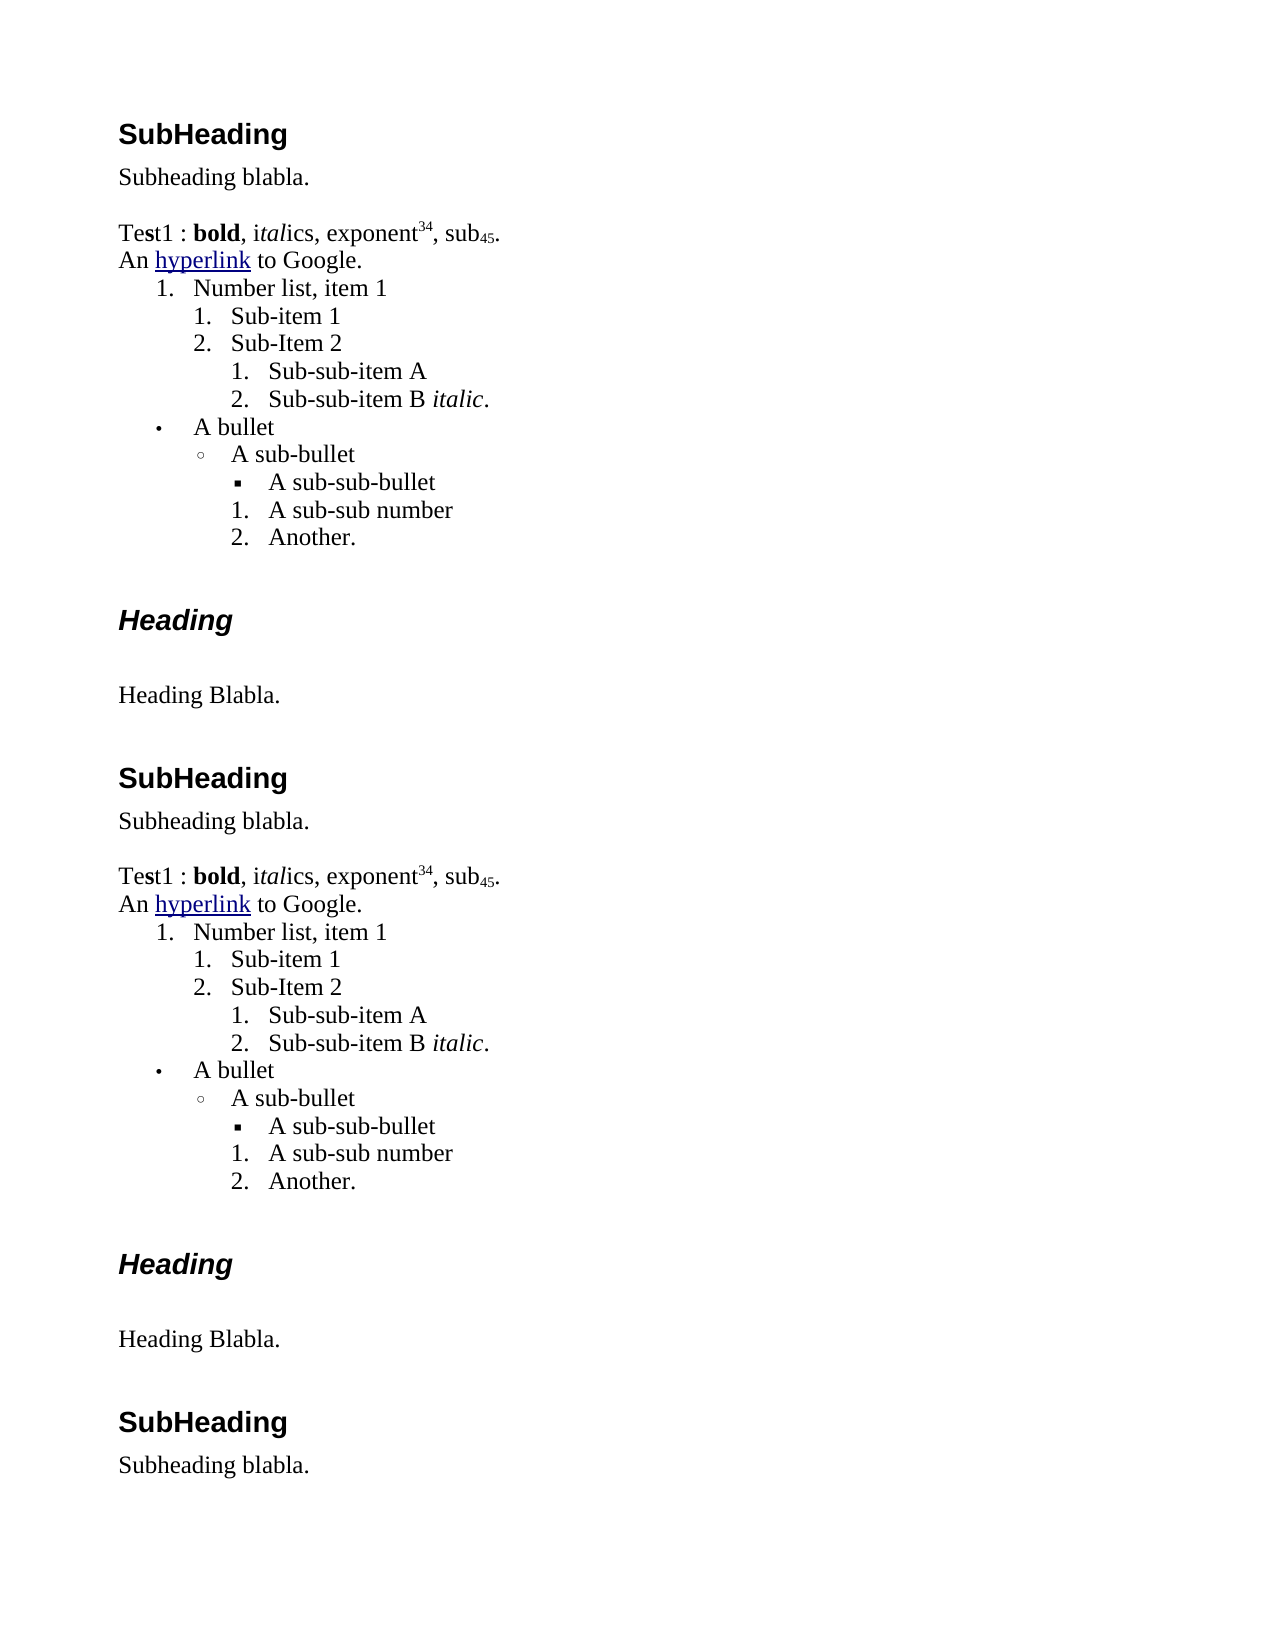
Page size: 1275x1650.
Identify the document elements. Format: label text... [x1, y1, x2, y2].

text Subheading blabla. [118, 807, 1157, 862]
subtitle SubHeading [118, 762, 1157, 794]
list Number list, item 1 [156, 918, 1157, 946]
list A sub-sub-bullet [231, 1112, 1157, 1139]
list Sub-item 1 [193, 946, 1157, 973]
list Another. [231, 523, 1157, 579]
list Sub-sub-item A [231, 1001, 1157, 1029]
text Test1 : bold, italics, exponent34, sub45. [118, 862, 1157, 890]
subtitle Heading [118, 1248, 1157, 1313]
list Sub-sub-item B italic. [231, 385, 1157, 413]
list A sub-bullet [193, 440, 1157, 468]
list Number list, item 1 [156, 274, 1157, 302]
subtitle Heading [118, 604, 1157, 669]
list A sub-sub number [231, 496, 1157, 523]
text Heading Blabla. [118, 1325, 1157, 1381]
list Sub-Item 2 [193, 973, 1157, 1001]
list Sub-item 1 [193, 302, 1157, 329]
list Sub-sub-item B italic. [231, 1029, 1157, 1056]
text An hyperlink to Google. [118, 246, 1157, 274]
list A bullet [156, 413, 1157, 440]
list Sub-sub-item A [231, 357, 1157, 385]
text Subheading blabla. [118, 1451, 1157, 1506]
text An hyperlink to Google. [118, 890, 1157, 918]
list A sub-bullet [193, 1084, 1157, 1112]
list Sub-Item 2 [193, 329, 1157, 357]
subtitle SubHeading [118, 1406, 1157, 1438]
subtitle SubHeading [118, 118, 1157, 151]
text Test1 : bold, italics, exponent34, sub45. [118, 219, 1157, 246]
list A sub-sub-bullet [231, 468, 1157, 496]
list A sub-sub number [231, 1139, 1157, 1167]
list A bullet [156, 1056, 1157, 1084]
list Another. [231, 1167, 1157, 1223]
text Subheading blabla. [118, 163, 1157, 219]
text Heading Blabla. [118, 682, 1157, 737]
